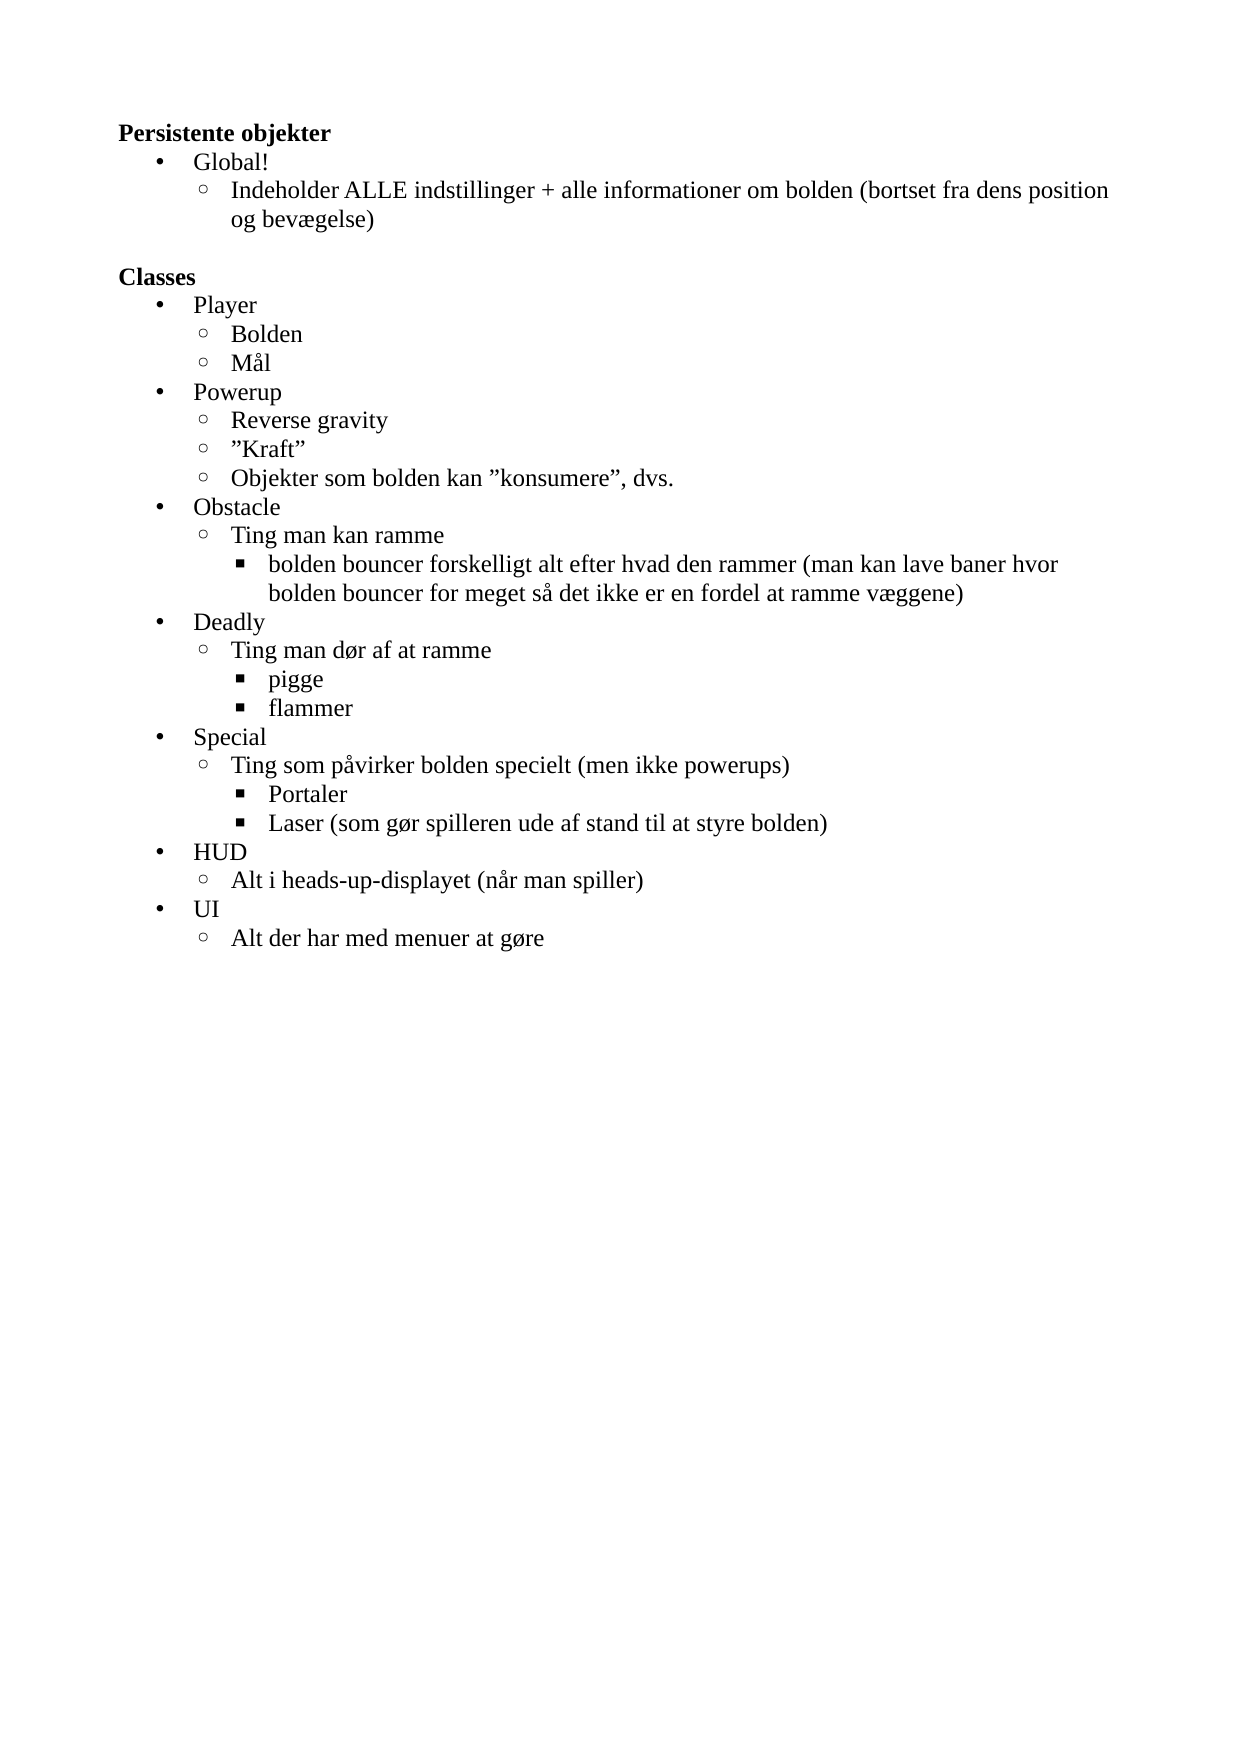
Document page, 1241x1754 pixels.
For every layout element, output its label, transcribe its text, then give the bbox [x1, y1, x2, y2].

list ”Kraft” [193, 434, 1122, 463]
list pigge [231, 664, 1122, 693]
list Mål [193, 348, 1122, 377]
list HUD [156, 837, 1122, 866]
list Laser (som gør spilleren ude af stand til at styre bolden) [231, 808, 1122, 837]
list UI [156, 894, 1122, 923]
list Ting man kan ramme [193, 521, 1122, 549]
list flammer [231, 693, 1122, 722]
list Objekter som bolden kan ”konsumere”, dvs. [193, 463, 1122, 492]
list Global! [156, 147, 1122, 176]
text Persistente objekter [118, 118, 1122, 147]
list Indeholder ALLE indstillinger + alle informationer om bolden (bortset fra dens position og bevægelse) [193, 176, 1122, 233]
list Portaler [231, 779, 1122, 808]
list Alt der har med menuer at gøre [193, 923, 1122, 952]
list Obstacle [156, 492, 1122, 521]
list Special [156, 722, 1122, 751]
text Classes [118, 262, 1122, 291]
list bolden bouncer forskelligt alt efter hvad den rammer (man kan lave baner hvor bolden bouncer for meget så det ikke er en fordel at ramme væggene) [231, 549, 1122, 607]
list Powerup [156, 377, 1122, 406]
list Player [156, 291, 1122, 319]
list Bolden [193, 319, 1122, 348]
list Deadly [156, 607, 1122, 636]
list Ting som påvirker bolden specielt (men ikke powerups) [193, 751, 1122, 779]
list Reverse gravity [193, 406, 1122, 434]
list Ting man dør af at ramme [193, 636, 1122, 664]
list Alt i heads-up-displayet (når man spiller) [193, 866, 1122, 894]
